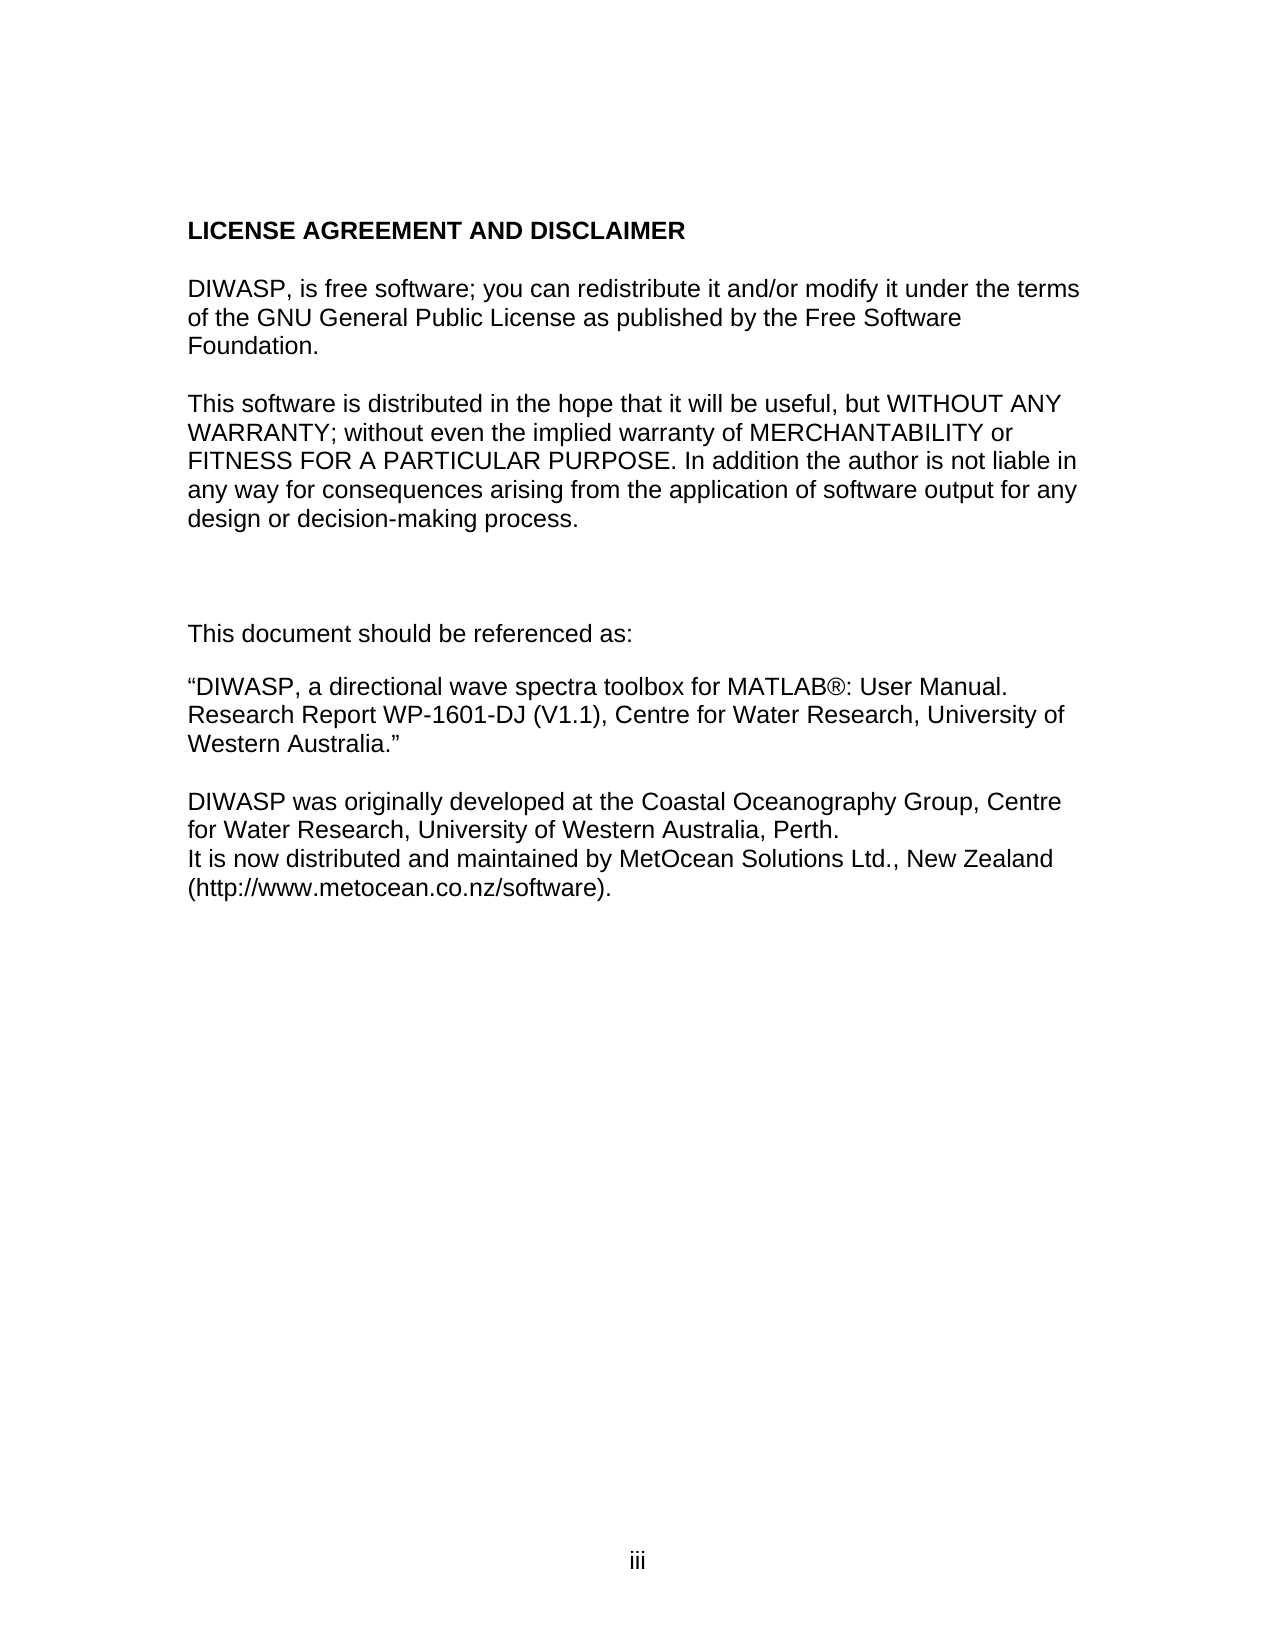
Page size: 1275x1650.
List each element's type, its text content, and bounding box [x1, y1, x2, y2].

text “DIWASP, a directional wave spectra toolbox for MATLAB®: User Manual. Research Report WP-1601-DJ (V1.1), Centre for Water Research, University of Western Australia.” [187, 671, 1088, 758]
text This software is distributed in the hope that it will be useful, but WITHOUT ANY WARRANTY; without even the implied warranty of MERCHANTABILITY or FITNESS FOR A PARTICULAR PURPOSE. In addition the author is not liable in any way for consequences arising from the application of software output for any design or decision-making process. [187, 389, 1088, 532]
text License agreement and disclaimer [187, 216, 1088, 245]
text DIWASP was originally developed at the Coastal Oceanography Group, Centre for Water Research, University of Western Australia, Perth. [187, 786, 1088, 844]
text This document should be referenced as: [187, 619, 1088, 647]
text It is now distributed and maintained by MetOcean Solutions Ltd., New Zealand (http://www.metocean.co.nz/software). [187, 844, 1088, 901]
text DIWASP, is free software; you can redistribute it and/or modify it under the terms of the GNU General Public License as published by the Free Software Foundation. [187, 274, 1088, 360]
